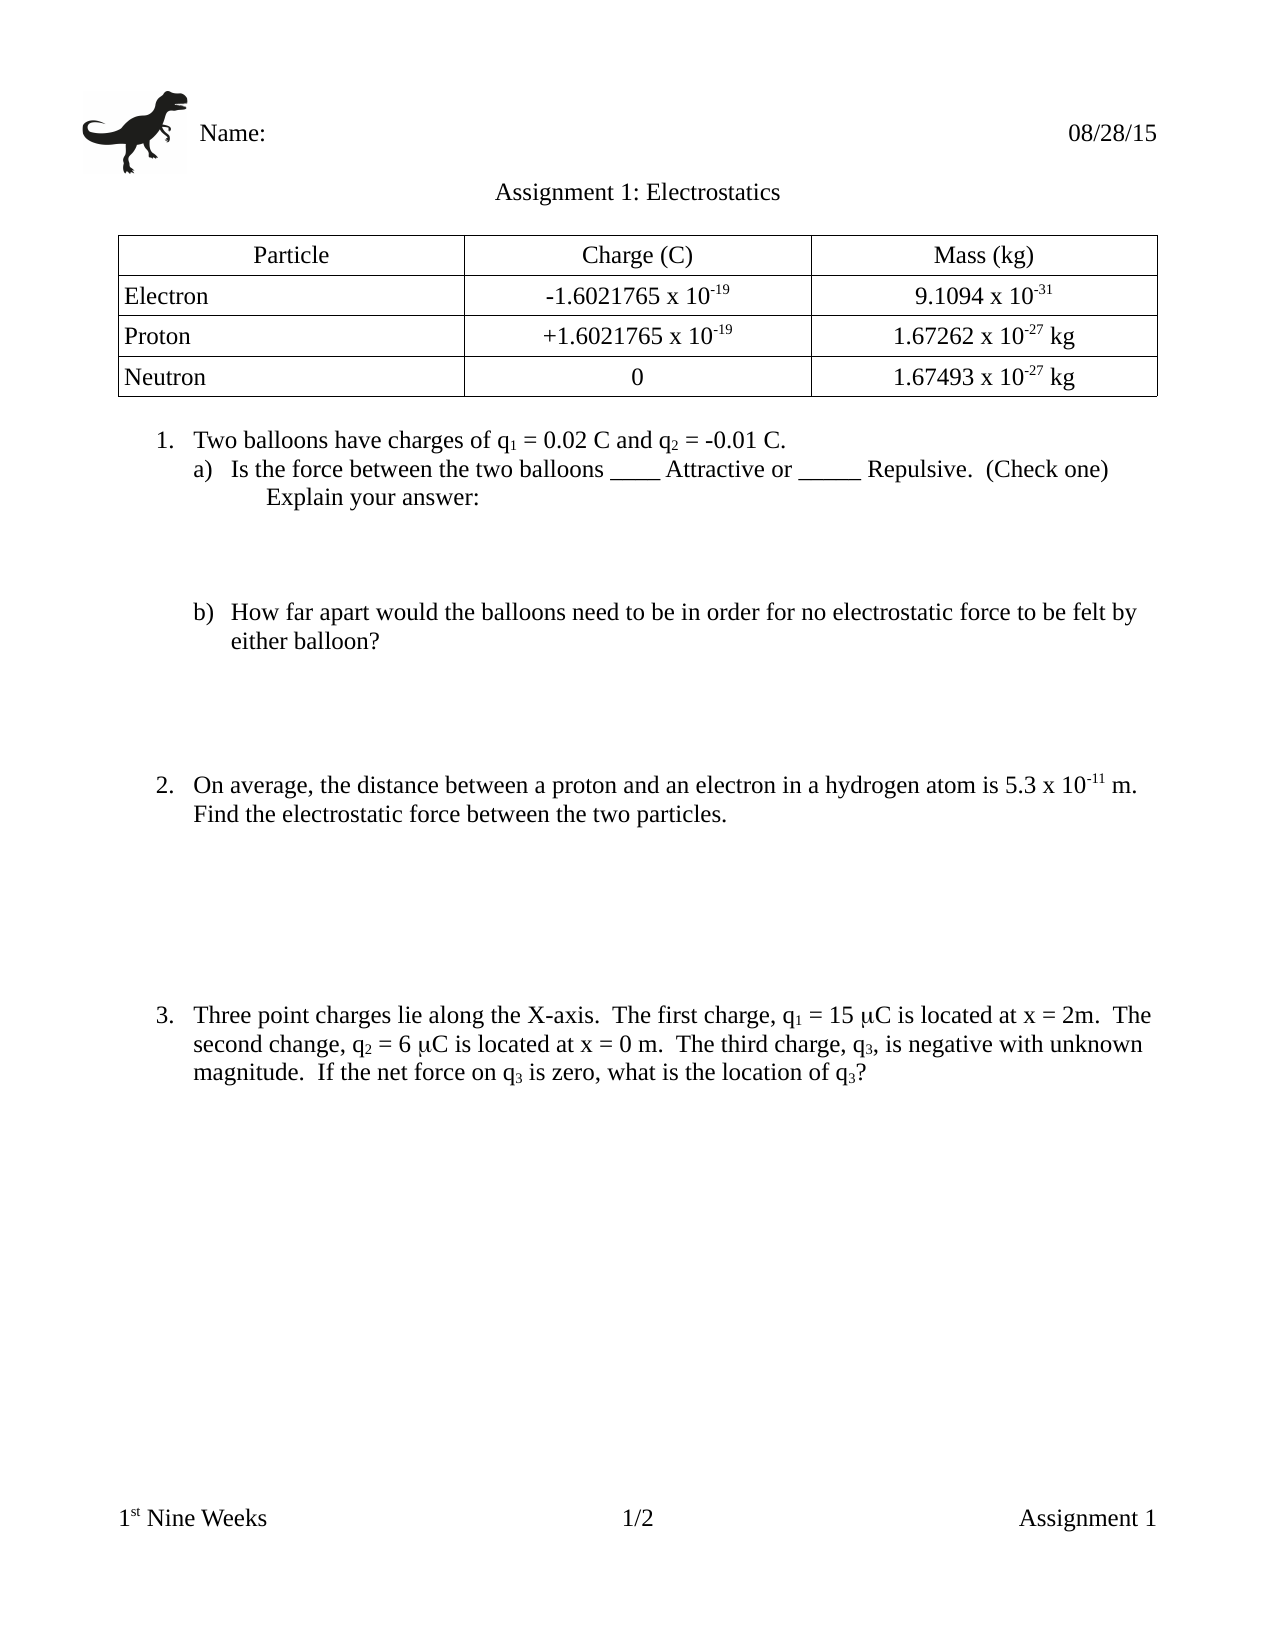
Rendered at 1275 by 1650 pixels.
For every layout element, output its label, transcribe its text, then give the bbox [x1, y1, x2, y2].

table_header Charge (C) [465, 236, 811, 275]
table_cell Proton [119, 316, 464, 356]
table_cell -1.6021765 x 10-19 [465, 276, 811, 315]
list How far apart would the balloons need to be in order for no electrostatic force to be felt by either balloon? [193, 597, 1157, 655]
list On average, the distance between a proton and an electron in a hydrogen atom is 5.3 x 10-11 m. Find the electrostatic force between the two particles. [156, 770, 1157, 827]
table_cell 1.67493 x 10-27 kg [812, 357, 1157, 396]
table_cell 0 [465, 357, 811, 396]
list Two balloons have charges of q1 = 0.02 C and q2 = -0.01 C. [156, 425, 1157, 454]
table_cell +1.6021765 x 10-19 [465, 316, 811, 356]
text Explain your answer: [118, 482, 1157, 511]
table_cell 9.1094 x 10-31 [812, 276, 1157, 315]
text Assignment 1: Electrostatics [118, 177, 1157, 206]
table_header Particle [119, 236, 464, 275]
list Is the force between the two balloons ____ Attractive or _____ Repulsive. (Check one) [193, 454, 1157, 482]
table_cell 1.67262 x 10-27 kg [812, 316, 1157, 356]
table_cell Electron [119, 276, 464, 315]
table_header Mass (kg) [812, 236, 1157, 275]
table_cell Neutron [119, 357, 464, 396]
list Three point charges lie along the X-axis. The first charge, q1 = 15 mC is located at x = 2m. The second change, q2 = 6 mC is located at x = 0 m. The third charge, q3, is negative with unknown magnitude. If the net force on q3 is zero, what is the location of q3? [156, 1000, 1157, 1086]
picture [82, 91, 188, 174]
